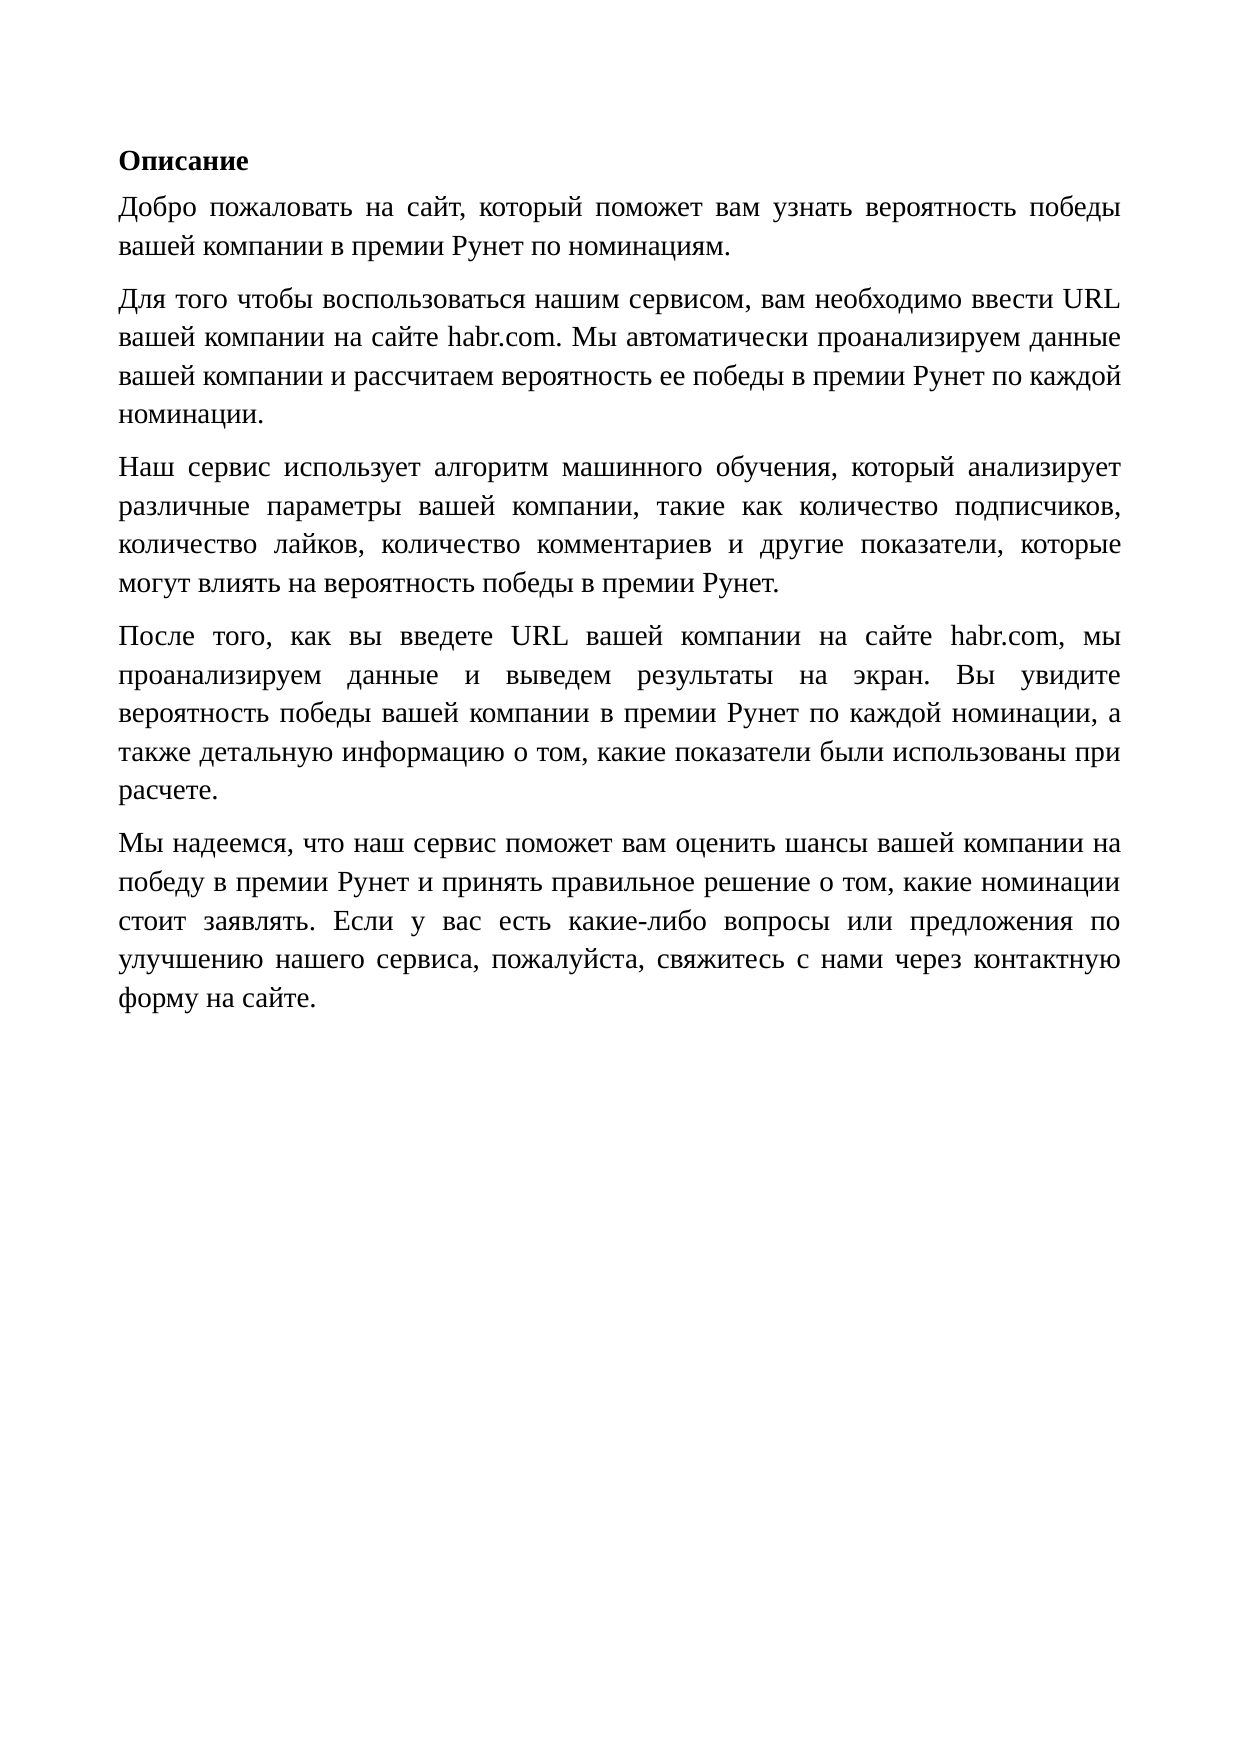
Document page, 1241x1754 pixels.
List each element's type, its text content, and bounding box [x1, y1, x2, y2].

text Для того чтобы воспользоваться нашим сервисом, вам необходимо ввести URL вашей компании на сайте habr.com. Мы автоматически проанализируем данные вашей компании и рассчитаем вероятность ее победы в премии Рунет по каждой номинации. [118, 281, 1122, 430]
text Наш сервис использует алгоритм машинного обучения, который анализирует различные параметры вашей компании, такие как количество подписчиков, количество лайков, количество комментариев и другие показатели, которые могут влиять на вероятность победы в премии Рунет. [118, 449, 1122, 599]
text Мы надеемся, что наш сервис поможет вам оценить шансы вашей компании на победу в премии Рунет и принять правильное решение о том, какие номинации стоит заявлять. Если у вас есть какие-либо вопросы или предложения по улучшению нашего сервиса, пожалуйста, свяжитесь с нами через контактную форму на сайте. [118, 826, 1122, 1013]
subtitle Описание [118, 143, 1122, 177]
text После того, как вы введете URL вашей компании на сайте habr.com, мы проанализируем данные и выведем результаты на экран. Вы увидите вероятность победы вашей компании в премии Рунет по каждой номинации, а также детальную информацию о том, какие показатели были использованы при расчете. [118, 618, 1122, 806]
text Добро пожаловать на сайт, который поможет вам узнать вероятность победы вашей компании в премии Рунет по номинациям. [118, 189, 1122, 261]
